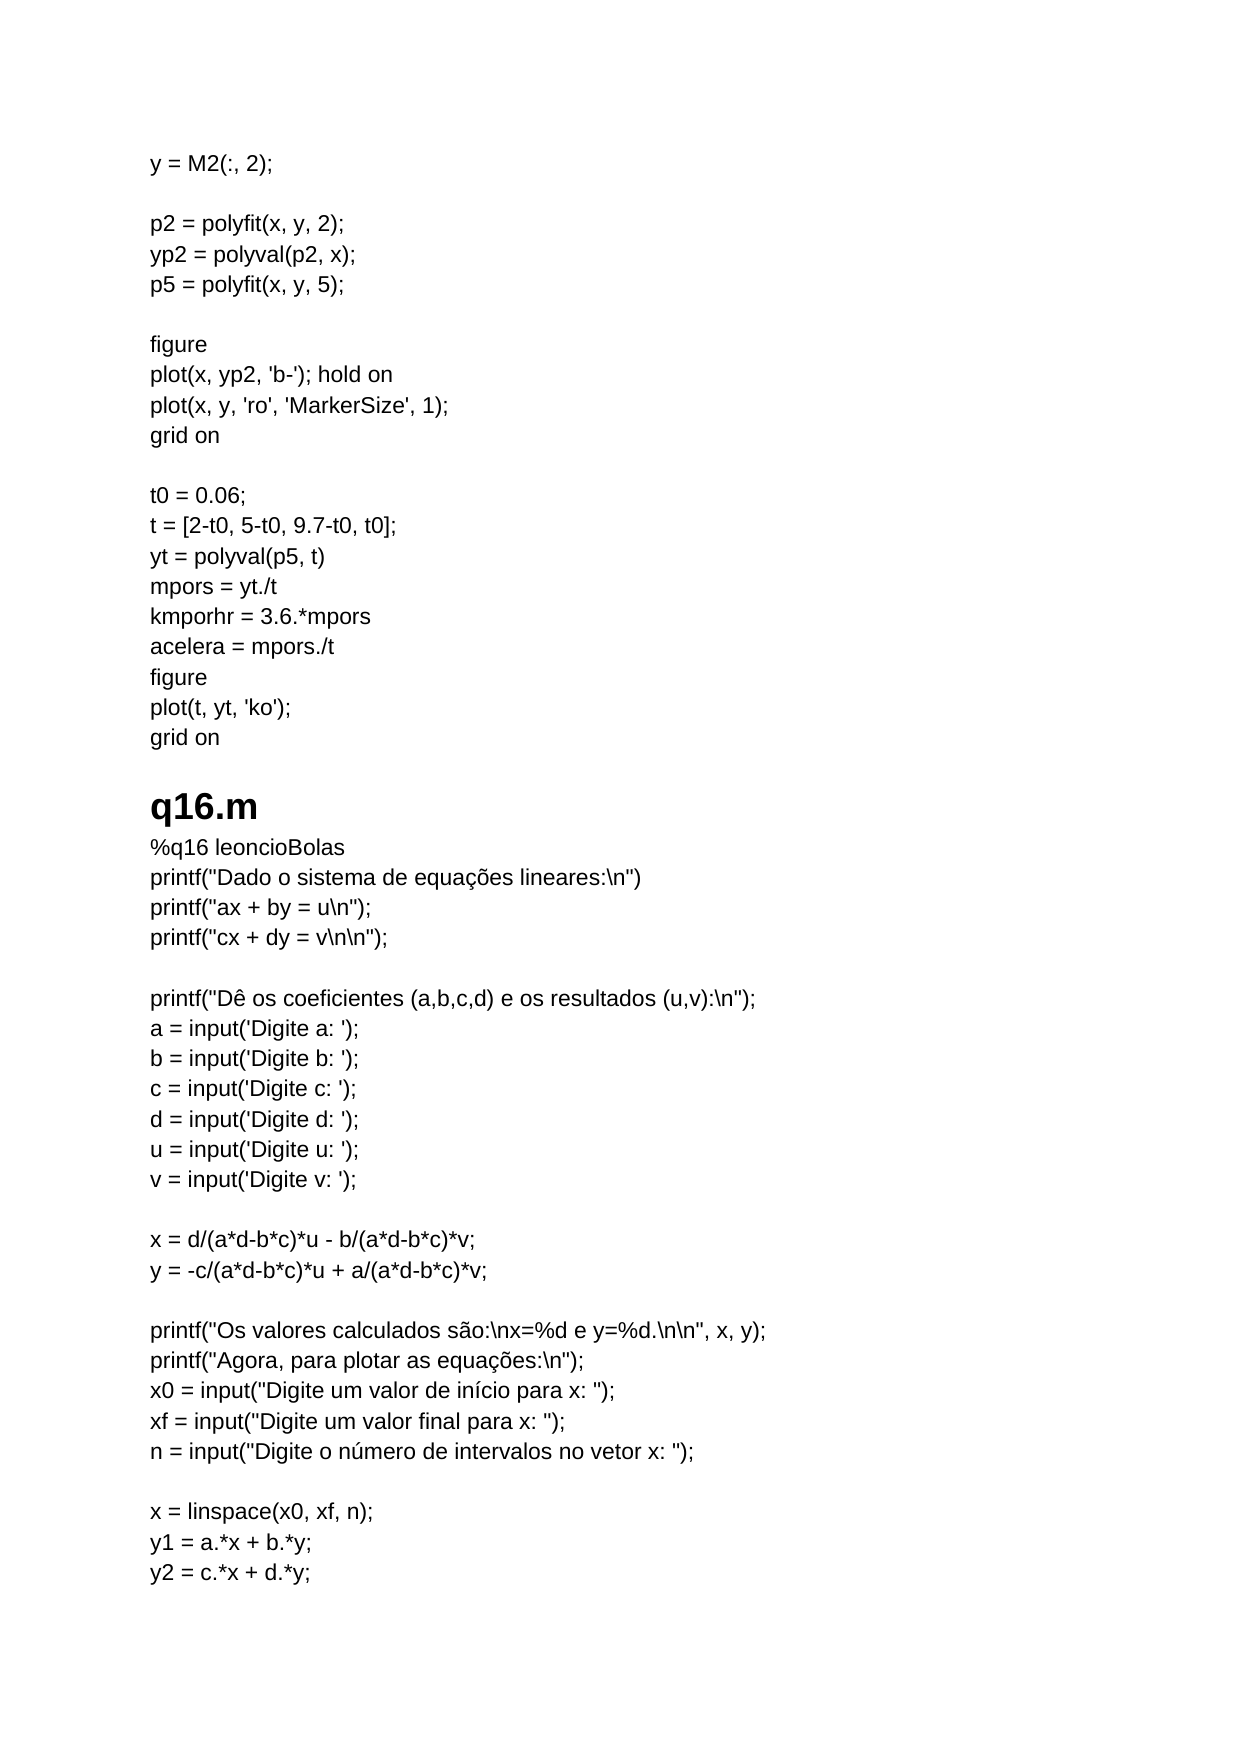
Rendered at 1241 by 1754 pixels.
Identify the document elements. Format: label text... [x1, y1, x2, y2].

text x0 = input("Digite um valor de início para x: "); [150, 1377, 1090, 1404]
text printf("Dado o sistema de equações lineares:\n") [150, 864, 1090, 890]
text c = input('Digite c: '); [150, 1075, 1090, 1102]
title q16.m [150, 784, 1090, 827]
text printf("cx + dy = v\n\n"); [150, 924, 1090, 951]
text p5 = polyfit(x, y, 5); [150, 271, 1090, 297]
text printf("Os valores calculados são:\nx=%d e y=%d.\n\n", x, y); [150, 1317, 1090, 1343]
text yt = polyval(p5, t) [150, 543, 1090, 569]
text t0 = 0.06; [150, 482, 1090, 509]
text n = input("Digite o número de intervalos no vetor x: "); [150, 1438, 1090, 1464]
text t = [2-t0, 5-t0, 9.7-t0, t0]; [150, 512, 1090, 539]
text y1 = a.*x + b.*y; [150, 1528, 1090, 1555]
text y = -c/(a*d-b*c)*u + a/(a*d-b*c)*v; [150, 1257, 1090, 1283]
text u = input('Digite u: '); [150, 1136, 1090, 1162]
text plot(x, yp2, 'b-'); hold on [150, 361, 1090, 388]
text mpors = yt./t [150, 573, 1090, 599]
text yp2 = polyval(p2, x); [150, 241, 1090, 267]
text plot(t, yt, 'ko'); [150, 694, 1090, 720]
text plot(x, y, 'ro', 'MarkerSize', 1); [150, 392, 1090, 418]
text x = linspace(x0, xf, n); [150, 1498, 1090, 1525]
text grid on [150, 422, 1090, 448]
text y2 = c.*x + d.*y; [150, 1559, 1090, 1585]
text %q16 leoncioBolas [150, 834, 1090, 860]
text kmporhr = 3.6.*mpors [150, 603, 1090, 629]
text xf = input("Digite um valor final para x: "); [150, 1408, 1090, 1434]
text acelera = mpors./t [150, 633, 1090, 660]
text printf("Dê os coeficientes (a,b,c,d) e os resultados (u,v):\n"); [150, 985, 1090, 1011]
text v = input('Digite v: '); [150, 1166, 1090, 1192]
text printf("Agora, para plotar as equações:\n"); [150, 1347, 1090, 1374]
text figure [150, 331, 1090, 358]
text x = d/(a*d-b*c)*u - b/(a*d-b*c)*v; [150, 1226, 1090, 1253]
text a = input('Digite a: '); [150, 1015, 1090, 1041]
text p2 = polyfit(x, y, 2); [150, 210, 1090, 237]
text b = input('Digite b: '); [150, 1045, 1090, 1072]
text grid on [150, 724, 1090, 750]
text figure [150, 663, 1090, 690]
text printf("ax + by = u\n"); [150, 894, 1090, 921]
text y = M2(:, 2); [150, 150, 1090, 176]
text d = input('Digite d: '); [150, 1106, 1090, 1132]
